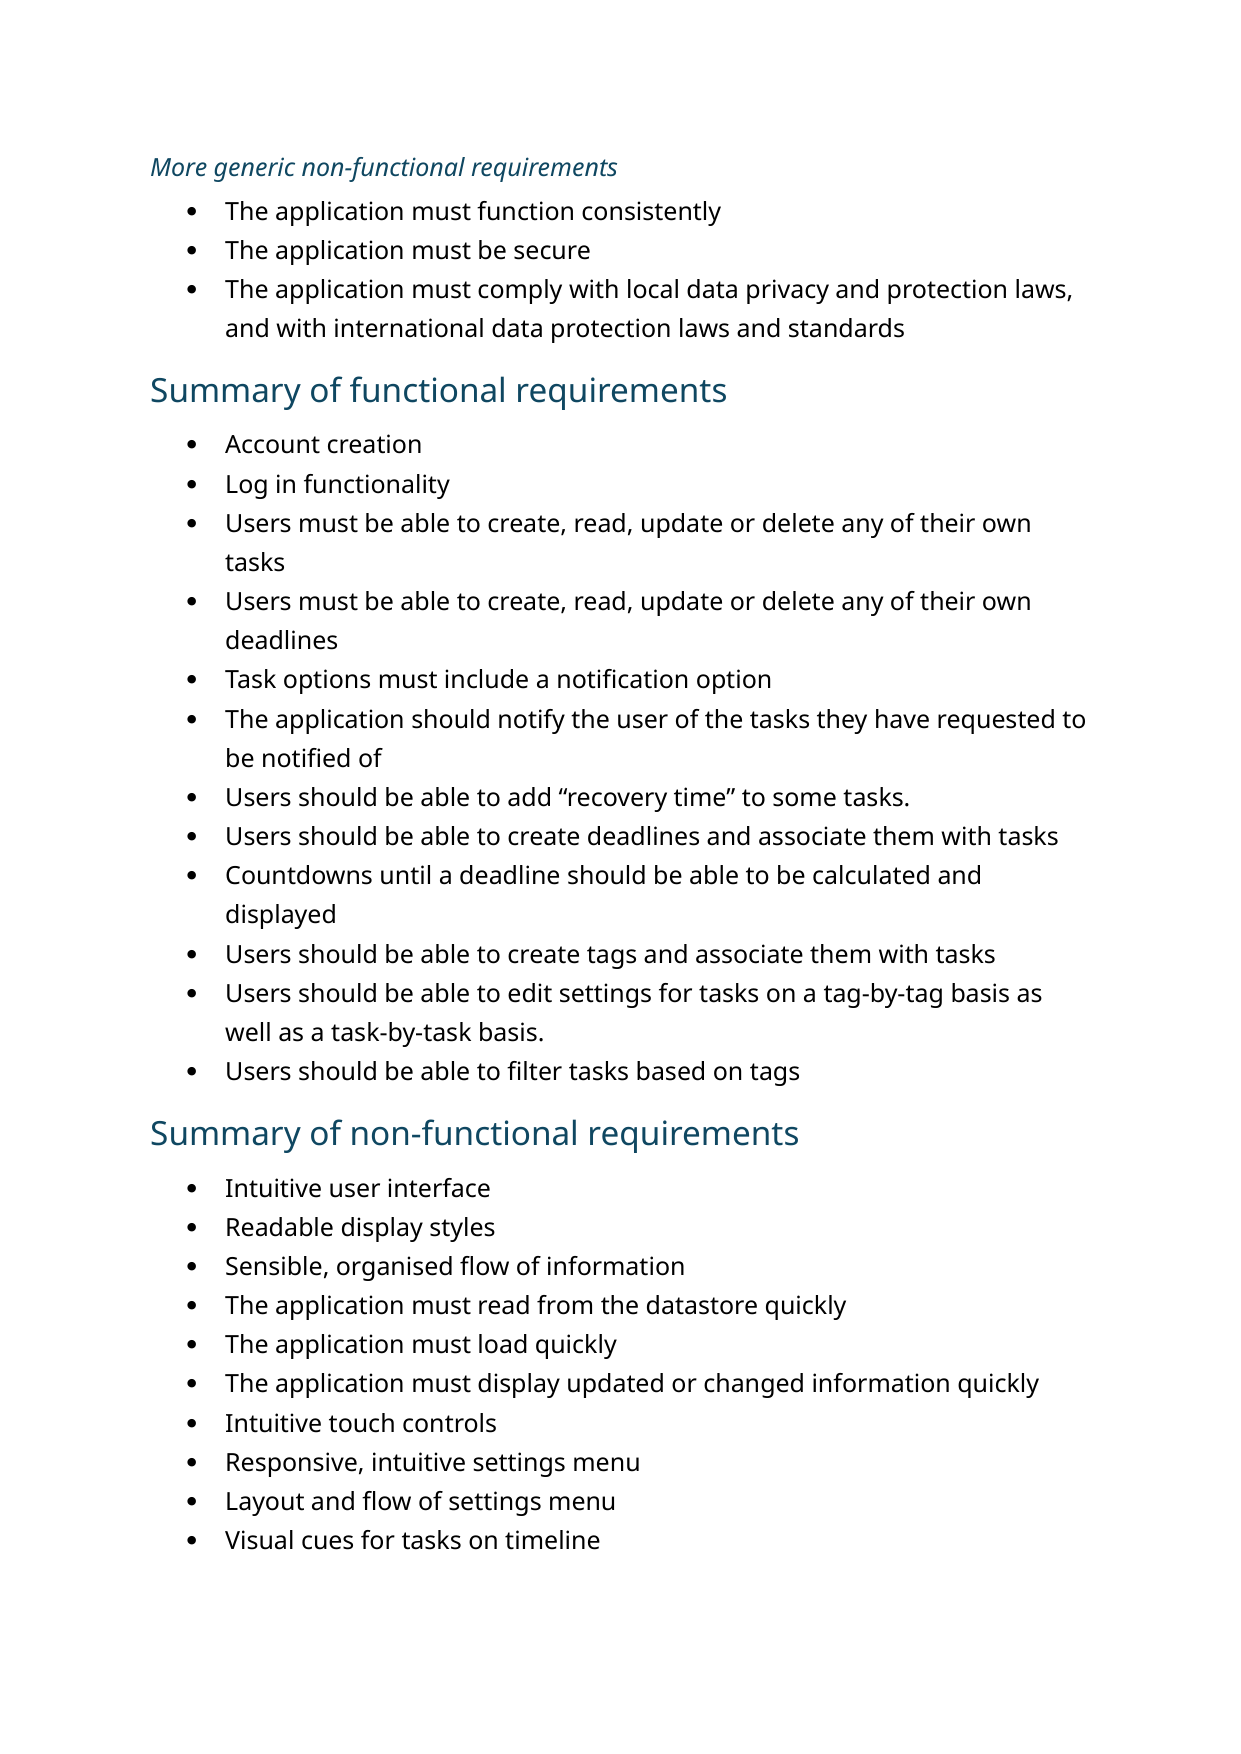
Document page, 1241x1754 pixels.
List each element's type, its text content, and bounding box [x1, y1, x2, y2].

list The application must display updated or changed information quickly [187, 1366, 1090, 1400]
list Sensible, organised flow of information [187, 1248, 1090, 1283]
list The application must function consistently [187, 193, 1090, 227]
list Task options must include a notification option [187, 662, 1090, 696]
list Users must be able to create, read, update or delete any of their own tasks [187, 506, 1090, 579]
list Countdowns until a deadline should be able to be calculated and displayed [187, 858, 1090, 931]
list Users should be able to create tags and associate them with tasks [187, 936, 1090, 970]
subtitle Summary of non-functional requirements [150, 1110, 1090, 1155]
list Users should be able to filter tasks based on tags [187, 1054, 1090, 1088]
list The application must comply with local data privacy and protection laws, and with international data protection laws and standards [187, 272, 1090, 345]
list Users should be able to edit settings for tasks on a tag-by-tag basis as well as a task-by-task basis. [187, 976, 1090, 1049]
list The application must be secure [187, 232, 1090, 267]
list Layout and flow of settings menu [187, 1483, 1090, 1518]
list Users should be able to create deadlines and associate them with tasks [187, 819, 1090, 853]
list Responsive, intuitive settings menu [187, 1444, 1090, 1478]
list The application should notify the user of the tasks they have requested to be notified of [187, 701, 1090, 774]
list Account creation [187, 427, 1090, 461]
list Readable display styles [187, 1209, 1090, 1243]
list Users must be able to create, read, update or delete any of their own deadlines [187, 584, 1090, 657]
list The application must load quickly [187, 1327, 1090, 1361]
subtitle Summary of functional requirements [150, 367, 1090, 412]
list Intuitive user interface [187, 1170, 1090, 1204]
list Visual cues for tasks on timeline [187, 1523, 1090, 1557]
list Users should be able to add “recovery time” to some tasks. [187, 780, 1090, 814]
list Intuitive touch controls [187, 1405, 1090, 1439]
list Log in functionality [187, 466, 1090, 500]
subtitle More generic non-functional requirements [150, 150, 1090, 184]
list The application must read from the datastore quickly [187, 1288, 1090, 1322]
